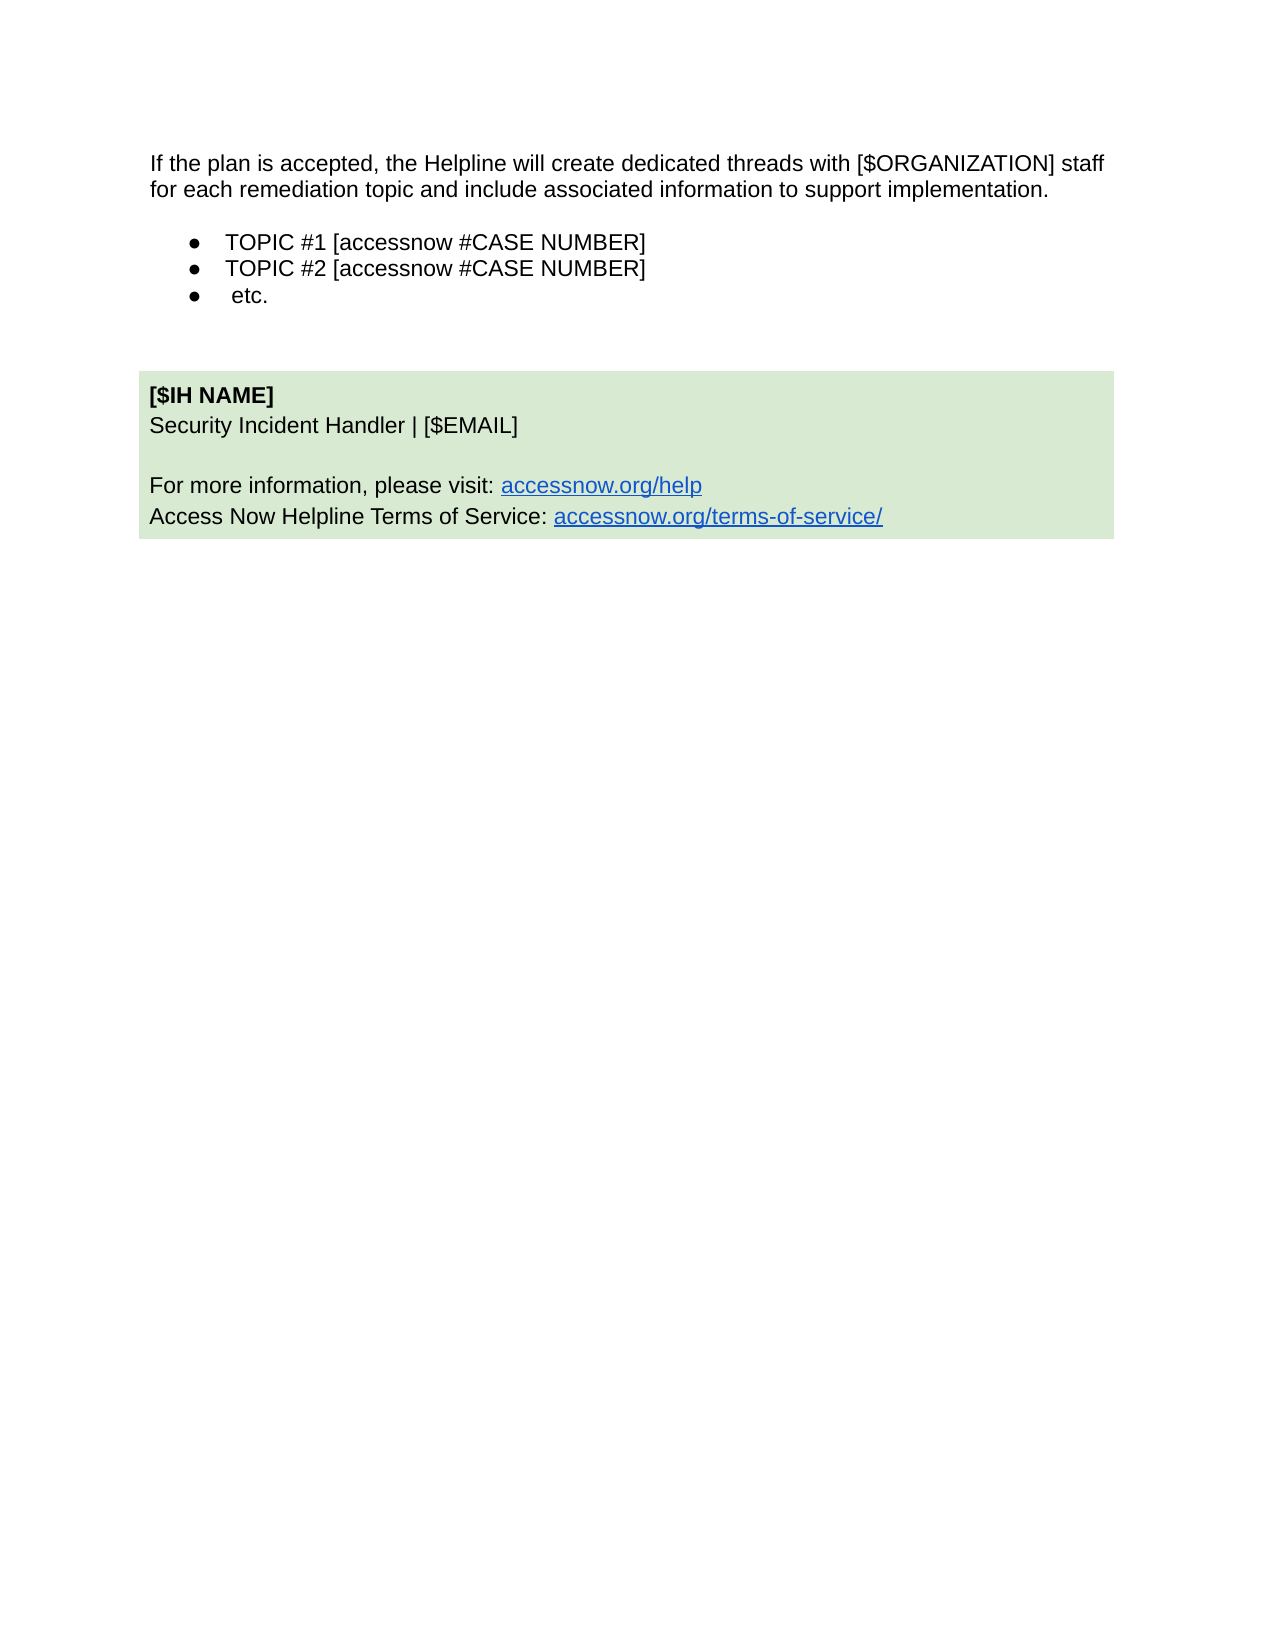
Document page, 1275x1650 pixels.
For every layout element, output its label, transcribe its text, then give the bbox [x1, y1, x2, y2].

list TOPIC #1 [accessnow #CASE NUMBER] [187, 229, 1125, 255]
list TOPIC #2 [accessnow #CASE NUMBER] [187, 255, 1125, 282]
text If the plan is accepted, the Helpline will create dedicated threads with [$ORGANIZATION] staff for each remediation topic and include associated information to support implementation. [150, 150, 1125, 203]
list etc. [187, 282, 1125, 308]
table_header [$IH NAME] Security Incident Handler | [$EMAIL] For more information, please visit: accessnow.org/help Access Now Helpline Terms of Service: accessnow.org/terms-of-service/ [139, 371, 1114, 539]
